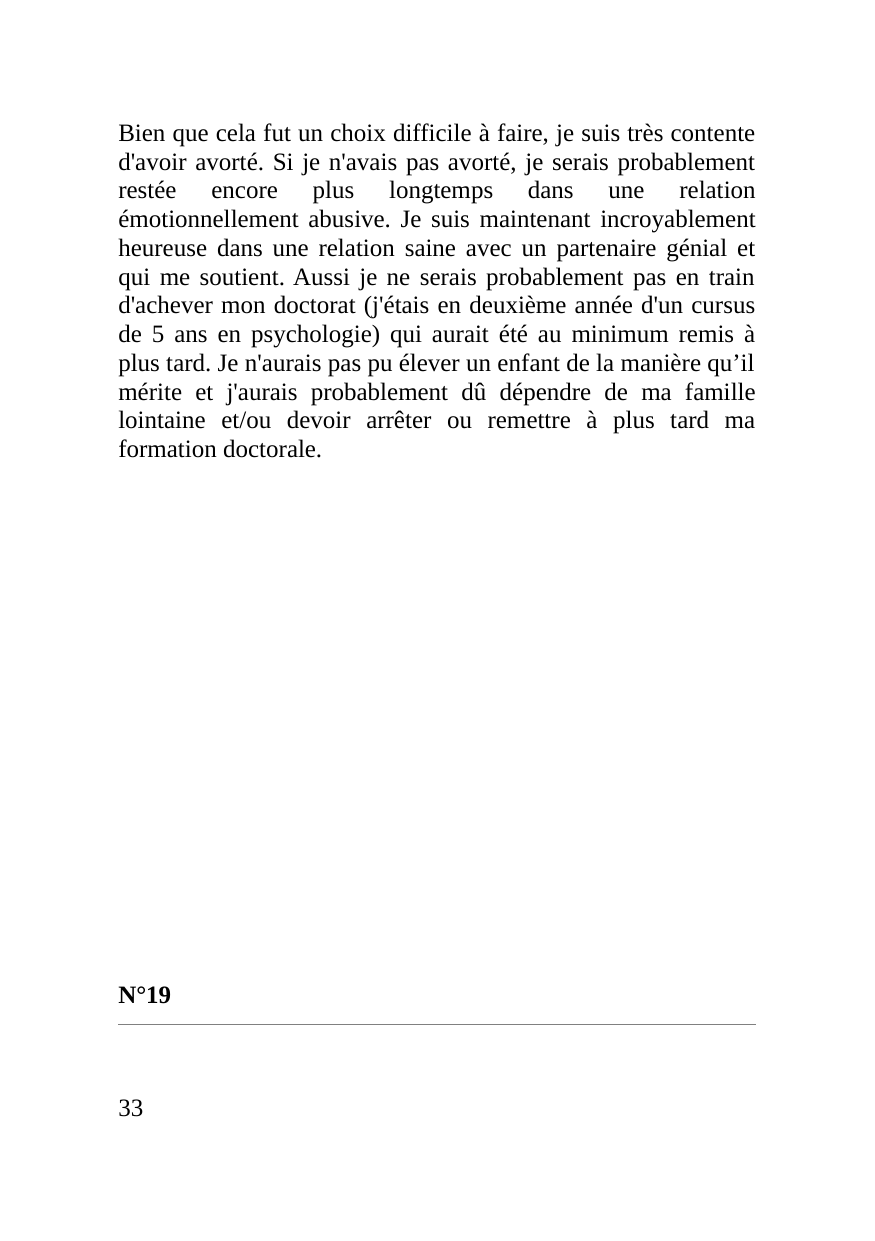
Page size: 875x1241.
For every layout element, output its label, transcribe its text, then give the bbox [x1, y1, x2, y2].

text Bien que cela fut un choix difficile à faire, je suis très contente d'avoir avorté. Si je n'avais pas avorté, je serais probablement restée encore plus longtemps dans une relation émotionnellement abusive. Je suis maintenant incroyablement heureuse dans une relation saine avec un partenaire génial et qui me soutient. Aussi je ne serais probablement pas en train d'achever mon doctorat (j'étais en deuxième année d'un cursus de 5 ans en psychologie) qui aurait été au minimum remis à plus tard. Je n'aurais pas pu élever un enfant de la manière qu’il mérite et j'aurais probablement dû dépendre de ma famille lointaine et/ou devoir arrêter ou remettre à plus tard ma formation doctorale. [118, 118, 756, 463]
text N°19 [118, 981, 756, 1009]
